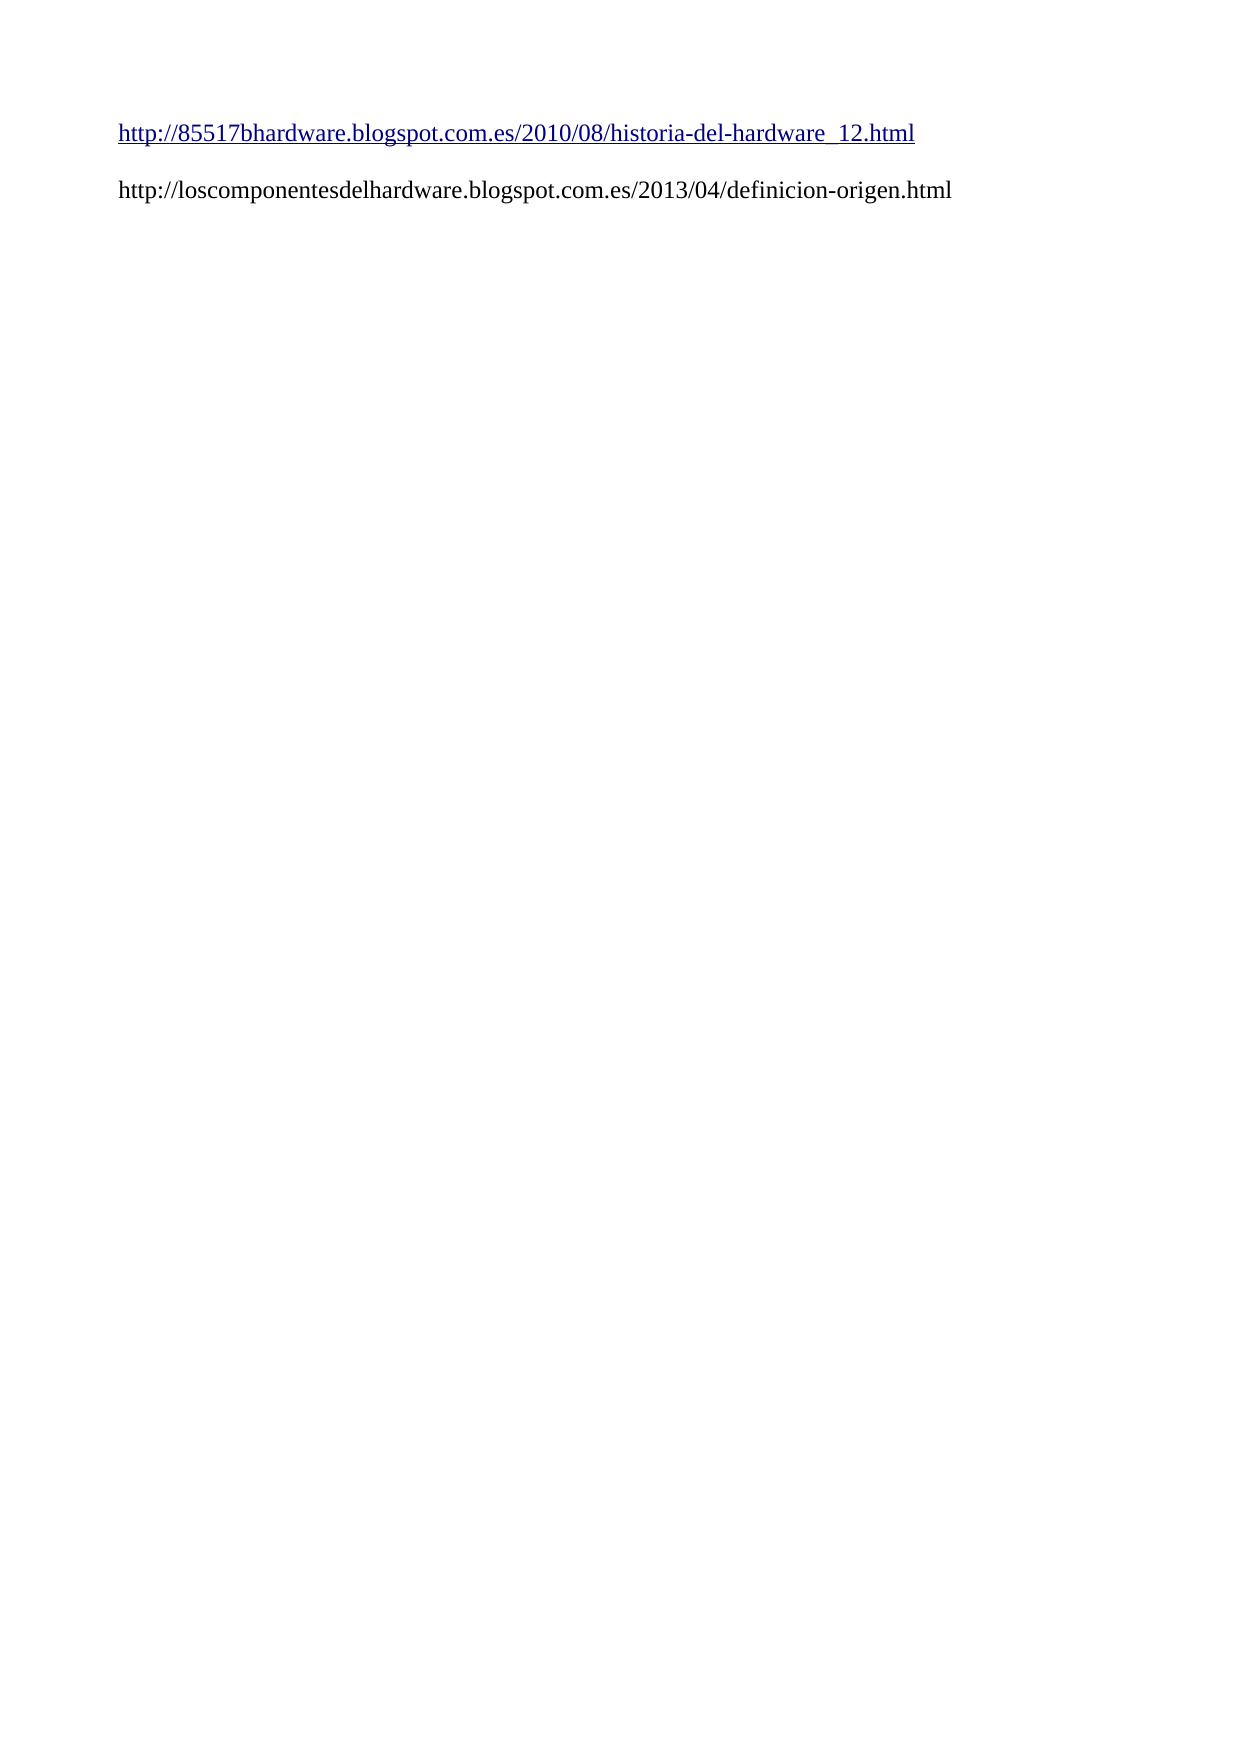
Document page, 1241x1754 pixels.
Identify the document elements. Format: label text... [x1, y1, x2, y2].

text http://85517bhardware.blogspot.com.es/2010/08/historia-del-hardware_12.html [118, 118, 1122, 147]
text http://loscomponentesdelhardware.blogspot.com.es/2013/04/definicion-origen.html [118, 176, 1122, 204]
